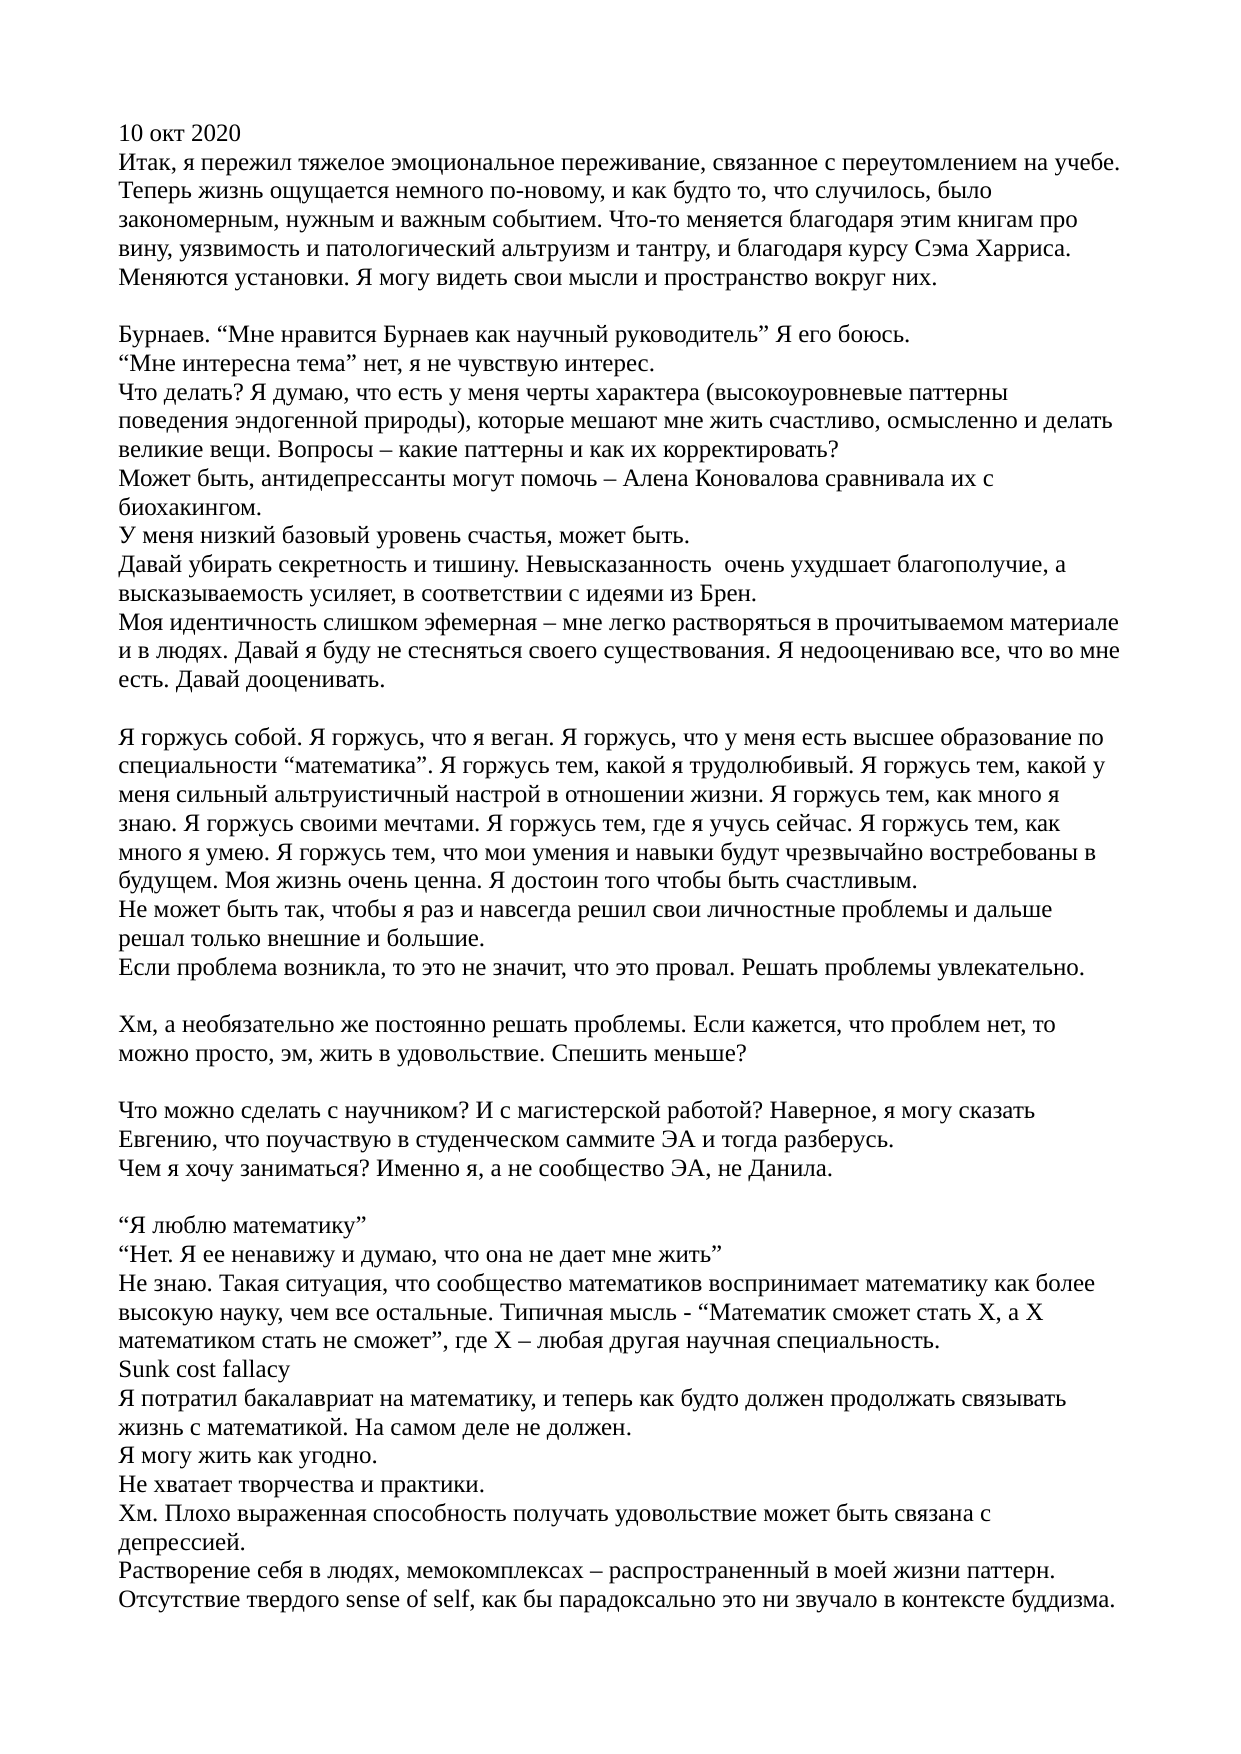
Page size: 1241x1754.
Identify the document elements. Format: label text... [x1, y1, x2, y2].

text Моя идентичность слишком эфемерная – мне легко растворяться в прочитываемом материале и в людях. Давай я буду не стесняться своего существования. Я недооцениваю все, что во мне есть. Давай дооценивать. [118, 607, 1122, 693]
text Я горжусь собой. Я горжусь, что я веган. Я горжусь, что у меня есть высшее образование по специальности “математика”. Я горжусь тем, какой я трудолюбивый. Я горжусь тем, какой у меня сильный альтруистичный настрой в отношении жизни. Я горжусь тем, как много я знаю. Я горжусь своими мечтами. Я горжусь тем, где я учусь сейчас. Я горжусь тем, как много я умею. Я горжусь тем, что мои умения и навыки будут чрезвычайно востребованы в будущем. Моя жизнь очень ценна. Я достоин того чтобы быть счастливым. [118, 722, 1122, 894]
text “Я люблю математику” [118, 1211, 1122, 1239]
text 10 окт 2020 [118, 118, 1122, 147]
text “Мне интересна тема” нет, я не чувствую интерес. [118, 348, 1122, 377]
text Что можно сделать с научником? И с магистерской работой? Наверное, я могу сказать Евгению, что поучаствую в студенческом саммите ЭА и тогда разберусь. [118, 1096, 1122, 1153]
text “Нет. Я ее ненавижу и думаю, что она не дает мне жить” [118, 1239, 1122, 1268]
text Я могу жить как угодно. [118, 1441, 1122, 1469]
text Давай убирать секретность и тишину. Невысказанность очень ухудшает благополучие, а высказываемость усиляет, в соответствии с идеями из Брен. [118, 549, 1122, 607]
text Что делать? Я думаю, что есть у меня черты характера (высокоуровневые паттерны поведения эндогенной природы), которые мешают мне жить счастливо, осмысленно и делать великие вещи. Вопросы – какие паттерны и как их корректировать? [118, 377, 1122, 463]
text У меня низкий базовый уровень счастья, может быть. [118, 521, 1122, 549]
text Не хватает творчества и практики. [118, 1469, 1122, 1498]
text Итак, я пережил тяжелое эмоциональное переживание, связанное с переутомлением на учебе. Теперь жизнь ощущается немного по-новому, и как будто то, что случилось, было закономерным, нужным и важным событием. Что-то меняется благодаря этим книгам про вину, уязвимость и патологический альтруизм и тантру, и благодаря курсу Сэма Харриса. [118, 147, 1122, 262]
text Хм, а необязательно же постоянно решать проблемы. Если кажется, что проблем нет, то можно просто, эм, жить в удовольствие. Спешить меньше? [118, 1009, 1122, 1067]
text Растворение себя в людях, мемокомплексах – распространенный в моей жизни паттерн. Отсутствие твердого sense of self, как бы парадоксально это ни звучало в контексте буддизма. [118, 1556, 1122, 1613]
text Бурнаев. “Мне нравится Бурнаев как научный руководитель” Я его боюсь. [118, 319, 1122, 348]
text Может быть, антидепрессанты могут помочь – Алена Коновалова сравнивала их с биохакингом. [118, 463, 1122, 521]
text Хм. Плохо выраженная способность получать удовольствие может быть связана с депрессией. [118, 1498, 1122, 1556]
text Чем я хочу заниматься? Именно я, а не сообщество ЭА, не Данила. [118, 1153, 1122, 1182]
text Я потратил бакалавриат на математику, и теперь как будто должен продолжать связывать жизнь с математикой. На самом деле не должен. [118, 1383, 1122, 1441]
text Не может быть так, чтобы я раз и навсегда решил свои личностные проблемы и дальше решал только внешние и большие. [118, 894, 1122, 952]
text Не знаю. Такая ситуация, что сообщество математиков воспринимает математику как более высокую науку, чем все остальные. Типичная мысль - “Математик сможет стать Х, а Х математиком стать не сможет”, где Х – любая другая научная специальность. [118, 1268, 1122, 1354]
text Если проблема возникла, то это не значит, что это провал. Решать проблемы увлекательно. [118, 952, 1122, 981]
text Sunk cost fallacy [118, 1354, 1122, 1383]
text Меняются установки. Я могу видеть свои мысли и пространство вокруг них. [118, 262, 1122, 291]
